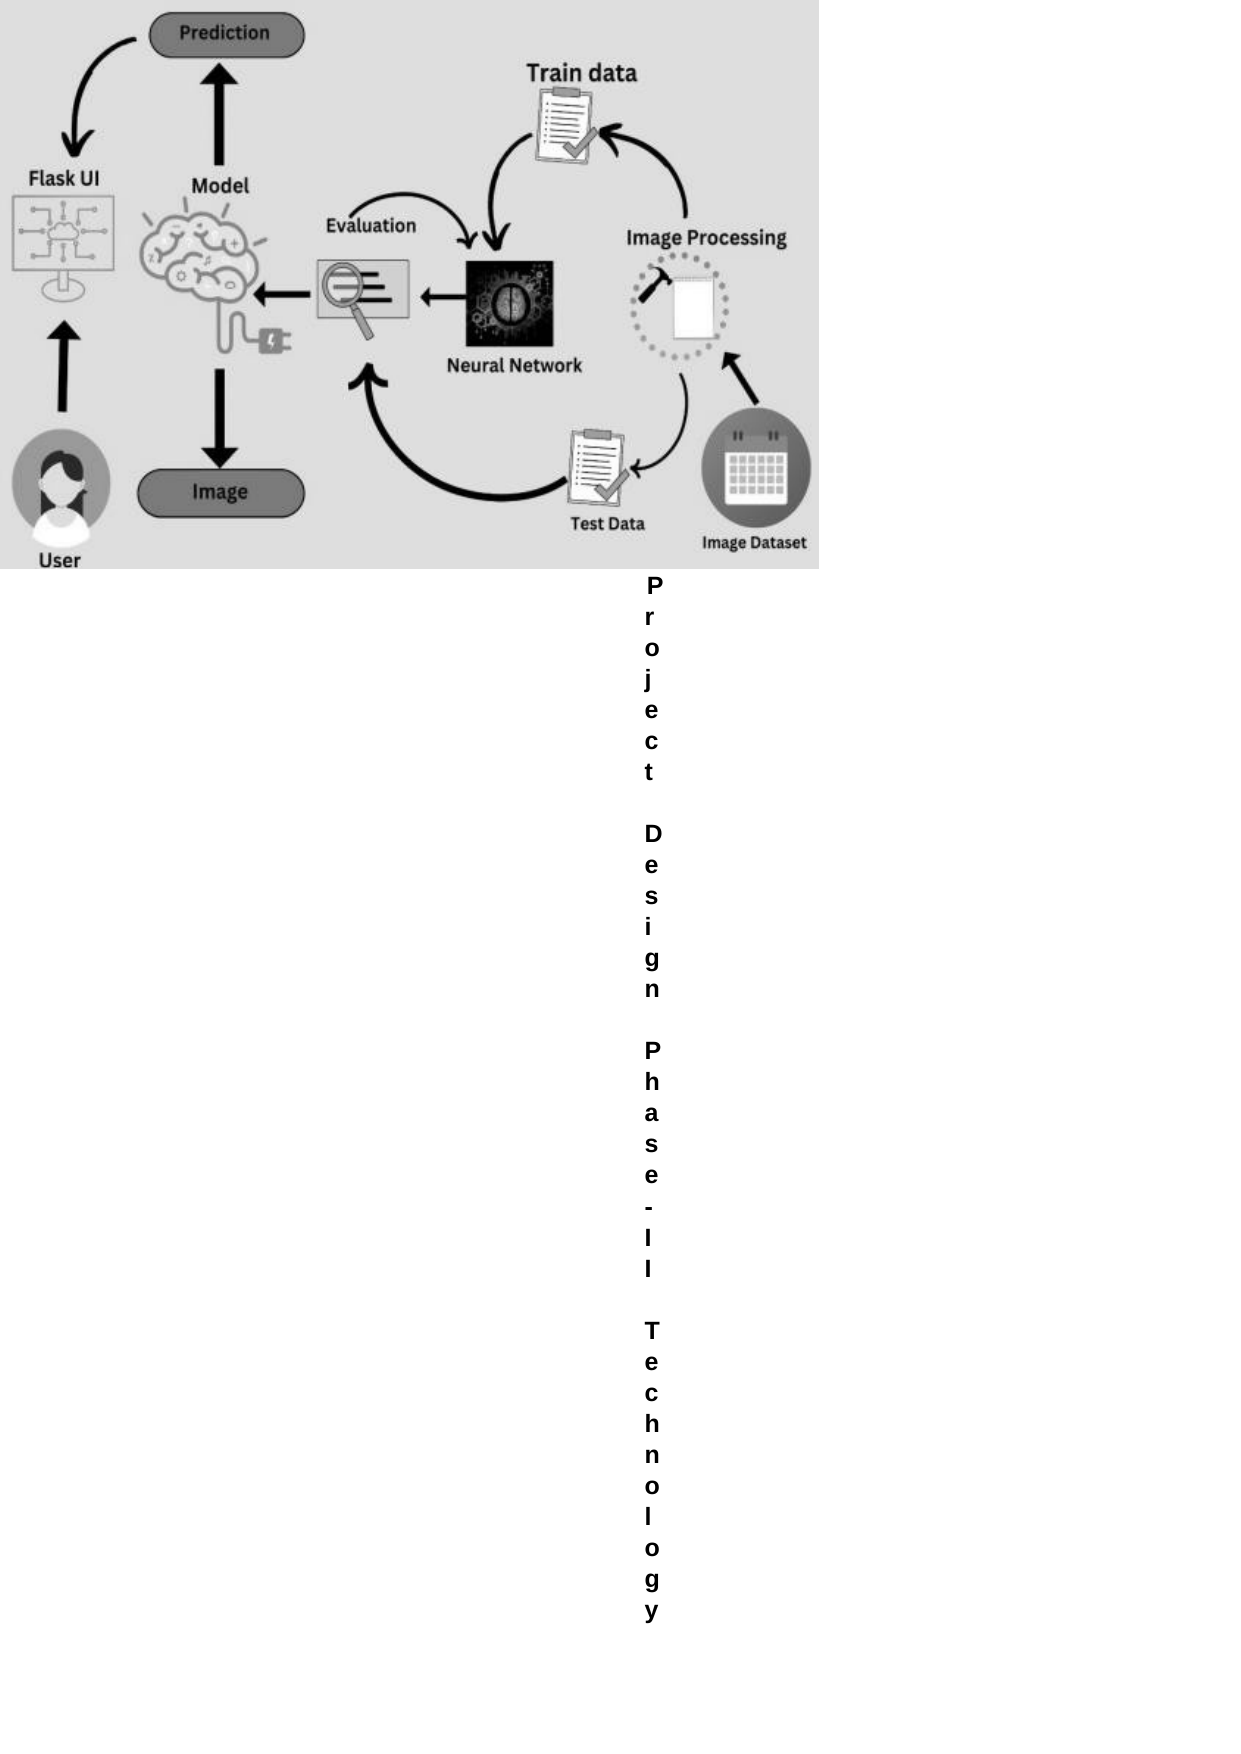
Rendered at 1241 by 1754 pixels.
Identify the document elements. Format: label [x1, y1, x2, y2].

picture [0, 0, 819, 569]
